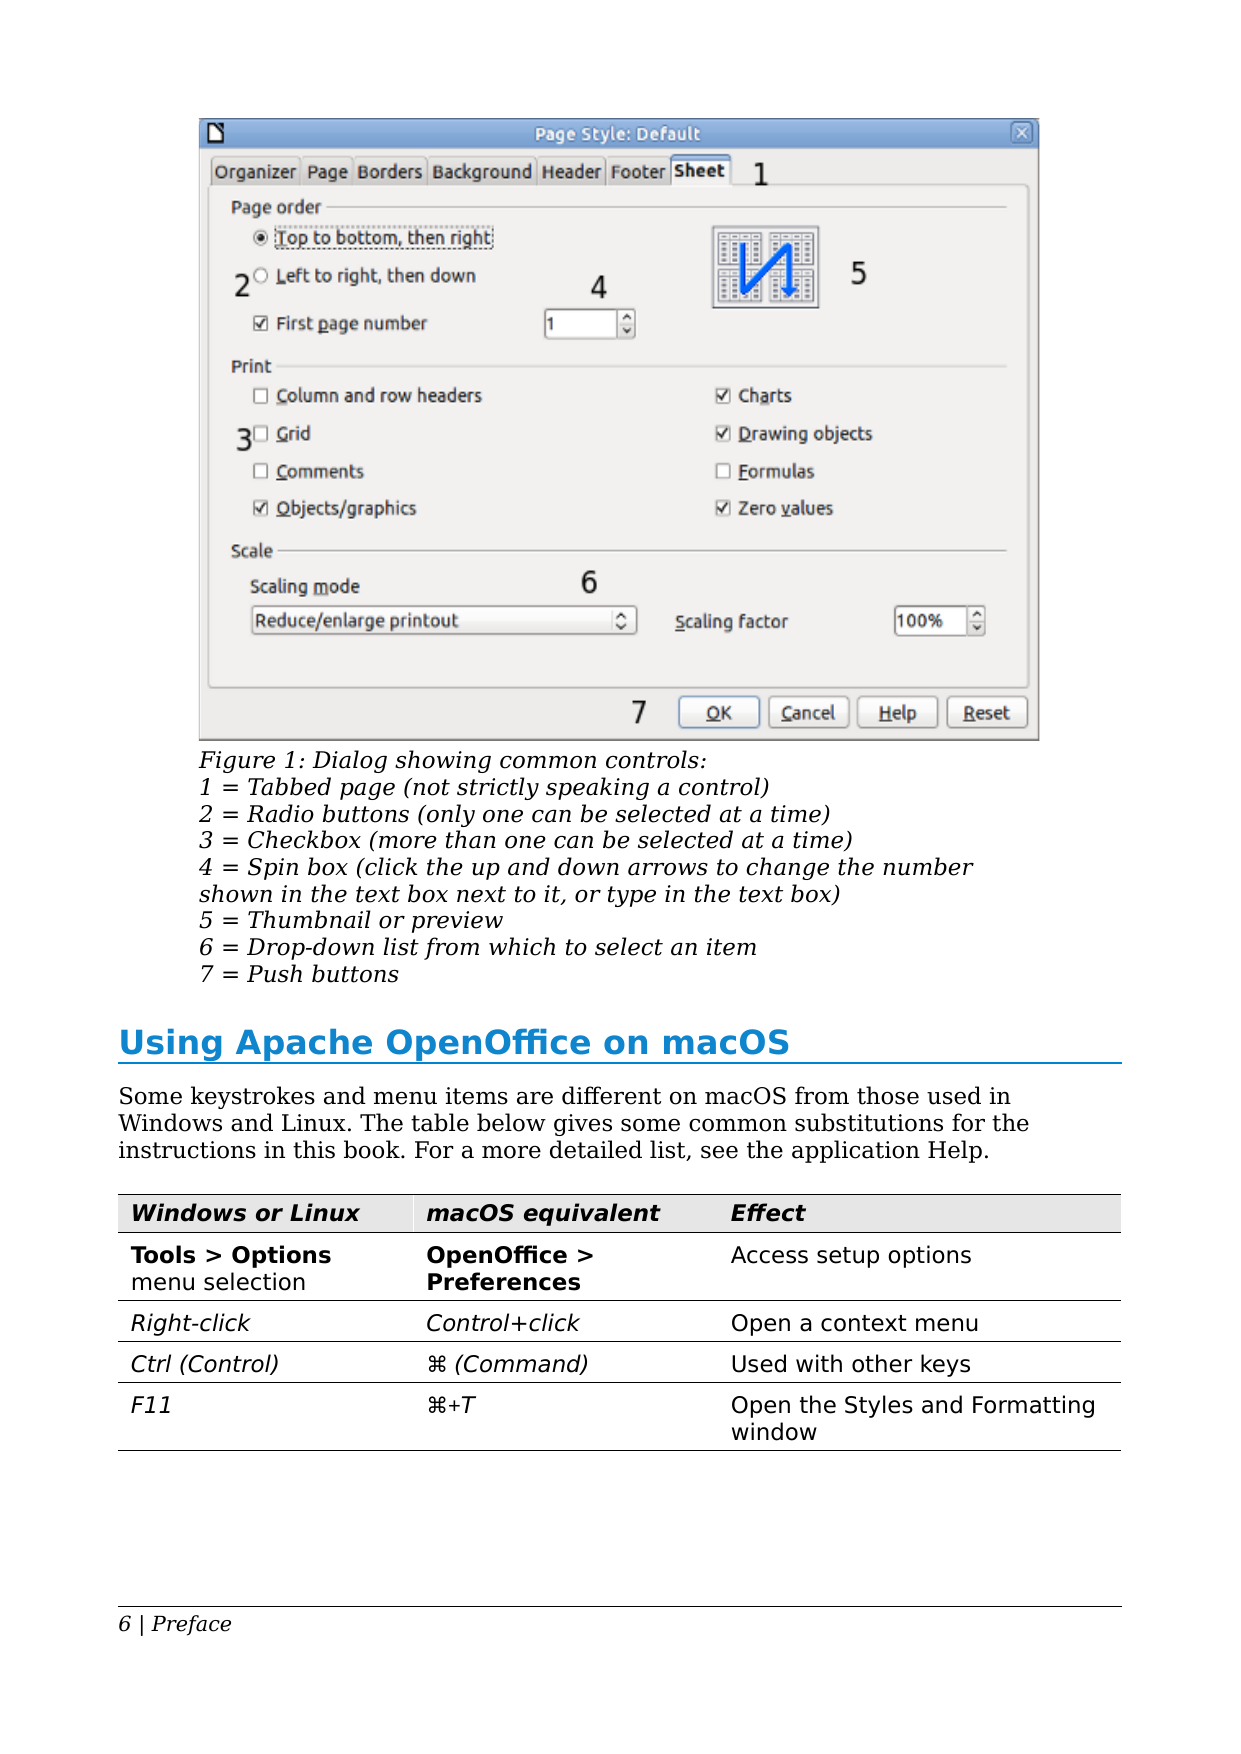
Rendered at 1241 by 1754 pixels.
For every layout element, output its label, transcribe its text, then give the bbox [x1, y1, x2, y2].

table_header Windows or Linux [118, 1195, 413, 1232]
table_cell Open the Styles and Formatting window [718, 1383, 1121, 1450]
table_cell Access setup options [718, 1233, 1121, 1300]
table_cell Open a context menu [718, 1301, 1121, 1341]
table_header macOS equivalent [414, 1195, 718, 1232]
table_cell Ctrl (Control) [118, 1342, 413, 1382]
table_cell Tools > Options menu selection [118, 1233, 413, 1300]
table_cell z+T [414, 1383, 718, 1450]
text Figure 1: Dialog showing common controls: 1 = Tabbed page (not strictly speaking a control) 2 = Radio buttons (only one can be selected at a time) 3 = Checkbox (more than one can be selected at a time) 4 = Spin box (click the up and down arrows to change the number shown in the text box next to it, or type in the text box) 5 = Thumbnail or preview 6 = Drop-down list from which to select an item 7 = Push buttons [199, 747, 1041, 987]
table_cell Used with other keys [718, 1342, 1121, 1382]
table_cell Control+click [414, 1301, 718, 1341]
table_cell Right-click [118, 1301, 413, 1341]
text Some keystrokes and menu items are different on macOS from those used in Windows and Linux. The table below gives some common substitutions for the instructions in this book. For a more detailed list, see the application Help. [118, 1083, 1122, 1163]
picture [198, 118, 1040, 741]
table_cell F11 [118, 1383, 413, 1450]
table_cell OpenOffice > Preferences [414, 1233, 718, 1300]
subtitle Using Apache OpenOffice on macOS [118, 1024, 1122, 1062]
table_header Effect [718, 1195, 1121, 1232]
table_cell z (Command) [414, 1342, 718, 1382]
